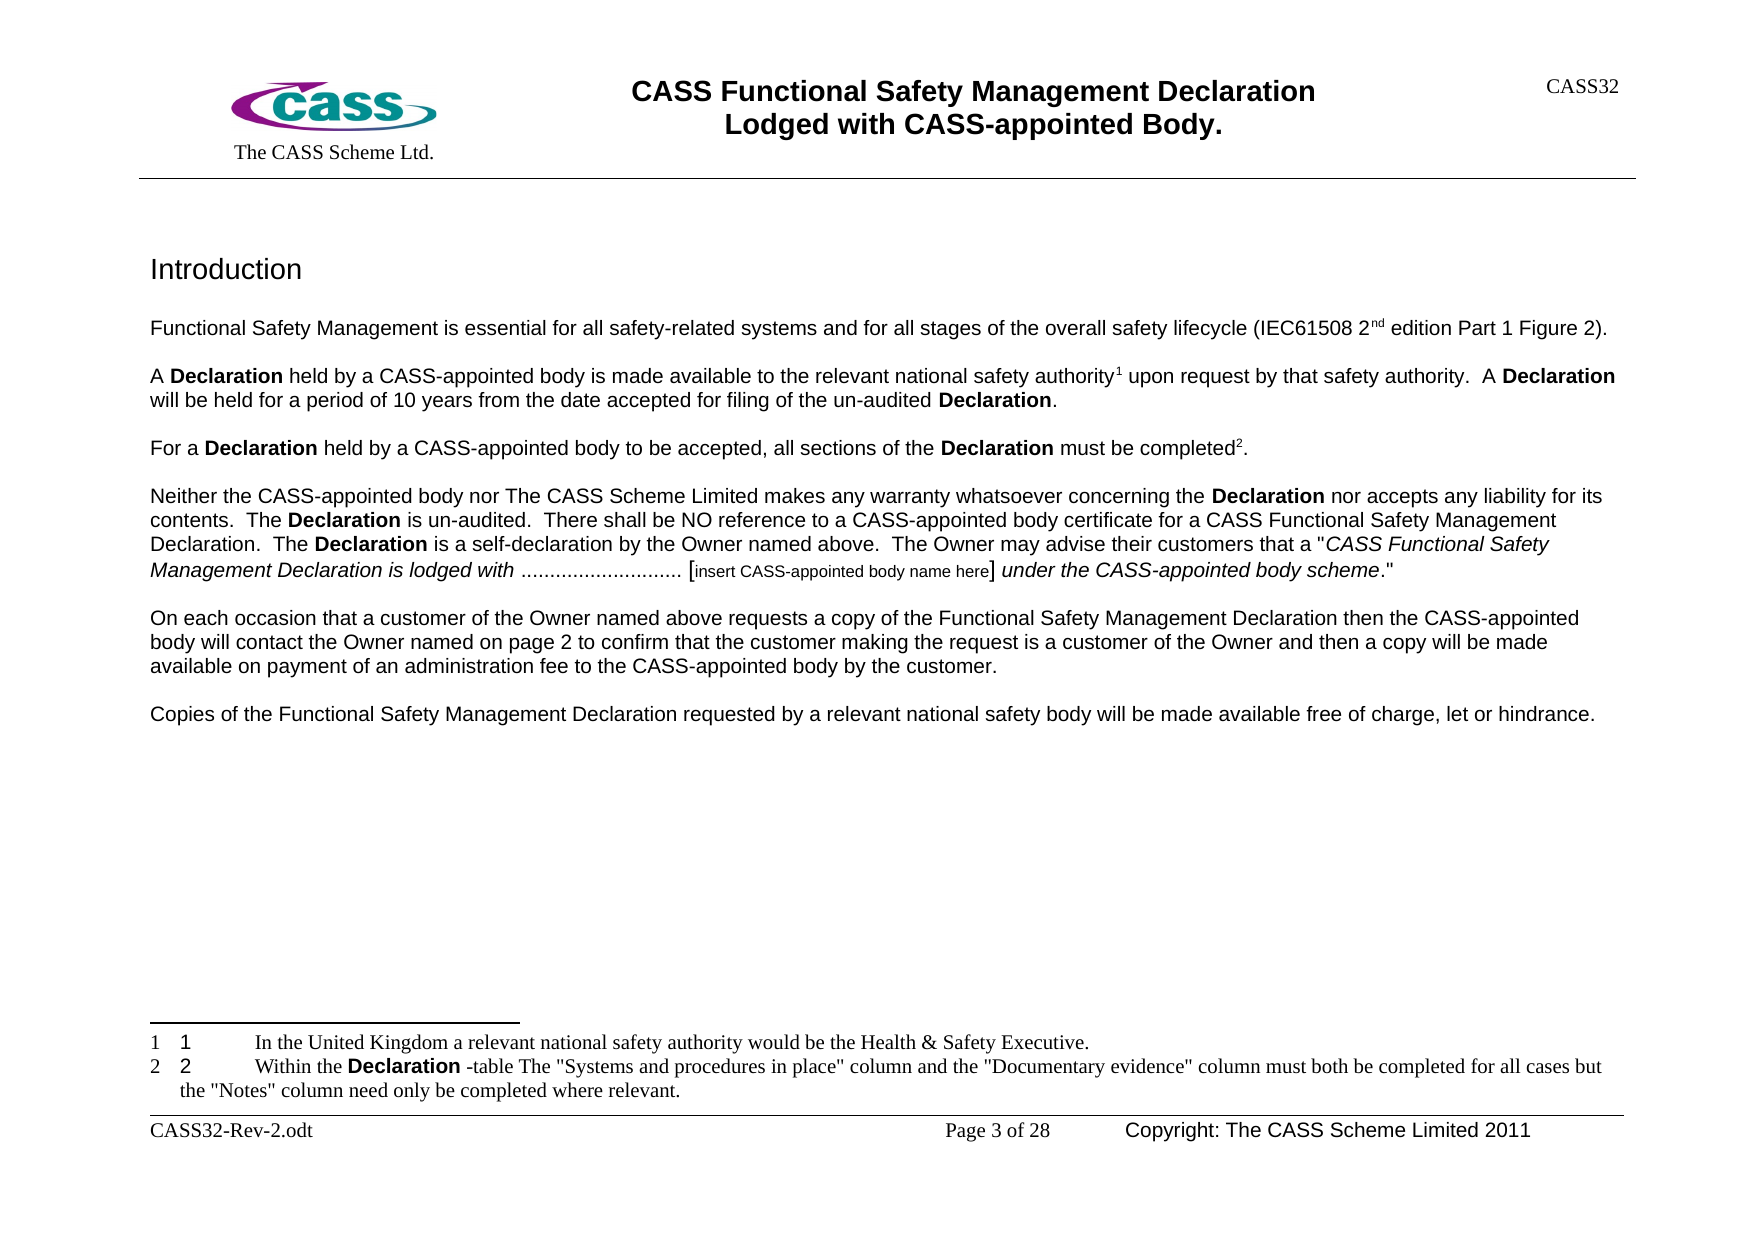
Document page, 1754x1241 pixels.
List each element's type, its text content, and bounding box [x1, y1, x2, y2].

subtitle Introduction [150, 252, 1624, 286]
text A Declaration held by a CASS-appointed body is made available to the relevant national safety authority upon request by that safety authority. A Declaration will be held for a period of 10 years from the date accepted for filing of the un-audited Declaration. [150, 364, 1624, 412]
text Neither the CASS-appointed body nor The CASS Scheme Limited makes any warranty whatsoever concerning the Declaration nor accepts any liability for its contents. The Declaration is un-audited. There shall be NO reference to a CASS-appointed body certificate for a CASS Functional Safety Management Declaration. The Declaration is a self-declaration by the Owner named above. The Owner may advise their customers that a "CASS Functional Safety Management Declaration is lodged with ............................ [insert CASS-appointed body name here] under the CASS-appointed body scheme." [150, 484, 1624, 582]
text On each occasion that a customer of the Owner named above requests a copy of the Functional Safety Management Declaration then the CASS-appointed body will contact the Owner named on page 2 to confirm that the customer making the request is a customer of the Owner and then a copy will be made available on payment of an administration fee to the CASS-appointed body by the customer. [150, 606, 1624, 678]
text Copies of the Functional Safety Management Declaration requested by a relevant national safety body will be made available free of charge, let or hindrance. [150, 702, 1624, 726]
text 1 In the United Kingdom a relevant national safety authority would be the Health & Safety Executive. [150, 1029, 1624, 1054]
text Functional Safety Management is essential for all safety-related systems and for all stages of the overall safety lifecycle (IEC61508 2nd edition Part 1 Figure 2). [150, 316, 1624, 340]
text For a Declaration held by a CASS-appointed body to be accepted, all sections of the Declaration must be completed. [150, 436, 1624, 460]
picture [231, 82, 437, 131]
text 2 Within the Declaration -table The "Systems and procedures in place" column and the "Documentary evidence" column must both be completed for all cases but the "Notes" column need only be completed where relevant. [150, 1054, 1624, 1102]
